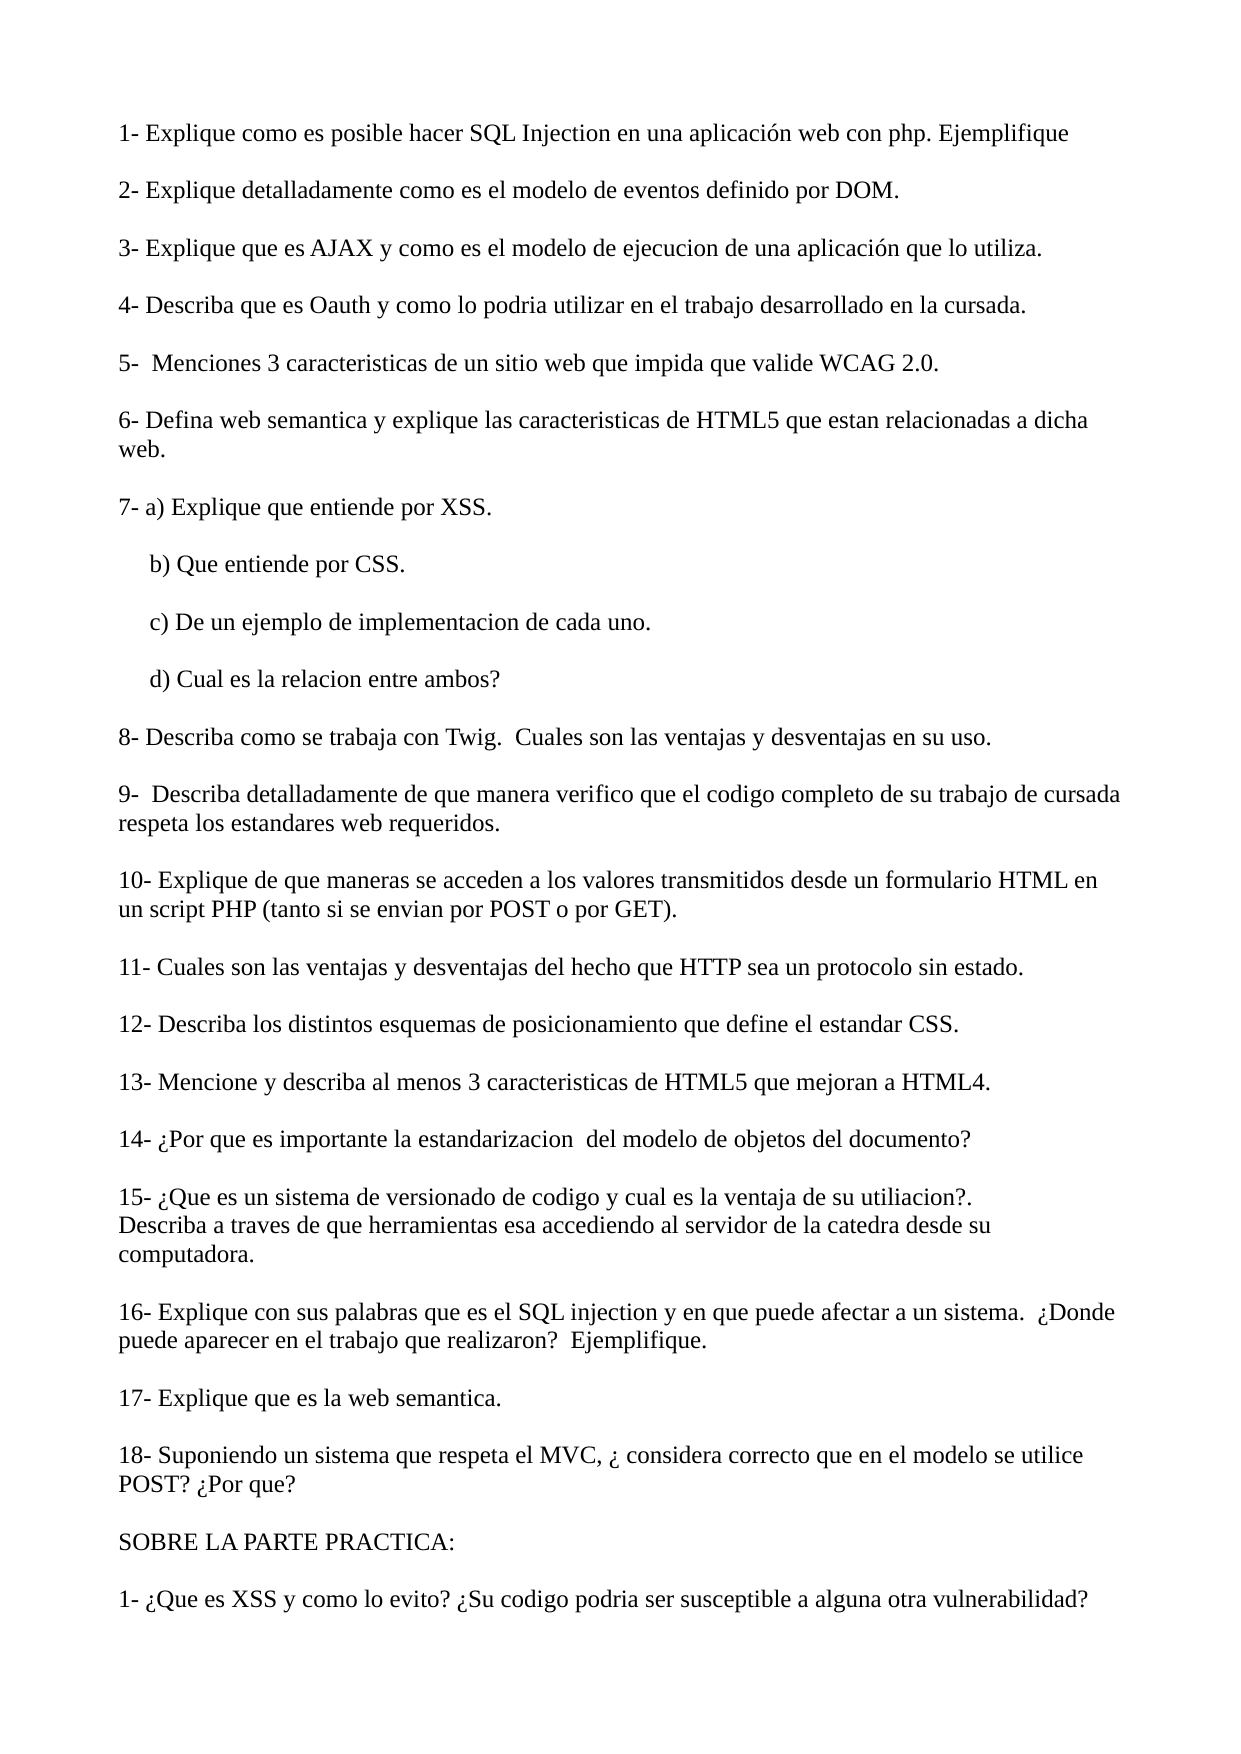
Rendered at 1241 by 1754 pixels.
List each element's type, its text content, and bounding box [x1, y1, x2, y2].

text 8- Describa como se trabaja con Twig. Cuales son las ventajas y desventajas en su uso. [118, 722, 1122, 751]
text 1- Explique como es posible hacer SQL Injection en una aplicación web con php. Ejemplifique [118, 118, 1122, 147]
text Describa a traves de que herramientas esa accediendo al servidor de la catedra desde su computadora. [118, 1211, 1122, 1268]
text 18- Suponiendo un sistema que respeta el MVC, ¿ considera correcto que en el modelo se utilice POST? ¿Por que? [118, 1441, 1122, 1498]
text 15- ¿Que es un sistema de versionado de codigo y cual es la ventaja de su utiliacion?. [118, 1182, 1122, 1211]
text d) Cual es la relacion entre ambos? [118, 664, 1122, 693]
text 12- Describa los distintos esquemas de posicionamiento que define el estandar CSS. [118, 1009, 1122, 1038]
text 3- Explique que es AJAX y como es el modelo de ejecucion de una aplicación que lo utiliza. [118, 233, 1122, 262]
text 10- Explique de que maneras se acceden a los valores transmitidos desde un formulario HTML en un script PHP (tanto si se envian por POST o por GET). [118, 866, 1122, 923]
text 11- Cuales son las ventajas y desventajas del hecho que HTTP sea un protocolo sin estado. [118, 952, 1122, 981]
text c) De un ejemplo de implementacion de cada uno. [118, 607, 1122, 636]
text b) Que entiende por CSS. [118, 549, 1122, 578]
text 5- Menciones 3 caracteristicas de un sitio web que impida que valide WCAG 2.0. [118, 348, 1122, 377]
text 14- ¿Por que es importante la estandarizacion del modelo de objetos del documento? [118, 1124, 1122, 1153]
text 4- Describa que es Oauth y como lo podria utilizar en el trabajo desarrollado en la cursada. [118, 291, 1122, 319]
text 7- a) Explique que entiende por XSS. [118, 492, 1122, 521]
text 6- Defina web semantica y explique las caracteristicas de HTML5 que estan relacionadas a dicha web. [118, 406, 1122, 463]
text 2- Explique detalladamente como es el modelo de eventos definido por DOM. [118, 176, 1122, 204]
text 16- Explique con sus palabras que es el SQL injection y en que puede afectar a un sistema. ¿Donde puede aparecer en el trabajo que realizaron? Ejemplifique. [118, 1297, 1122, 1354]
text SOBRE LA PARTE PRACTICA: [118, 1527, 1122, 1556]
text 13- Mencione y describa al menos 3 caracteristicas de HTML5 que mejoran a HTML4. [118, 1067, 1122, 1096]
text 17- Explique que es la web semantica. [118, 1383, 1122, 1412]
text 1- ¿Que es XSS y como lo evito? ¿Su codigo podria ser susceptible a alguna otra vulnerabilidad? [118, 1584, 1122, 1613]
text 9- Describa detalladamente de que manera verifico que el codigo completo de su trabajo de cursada respeta los estandares web requeridos. [118, 779, 1122, 837]
